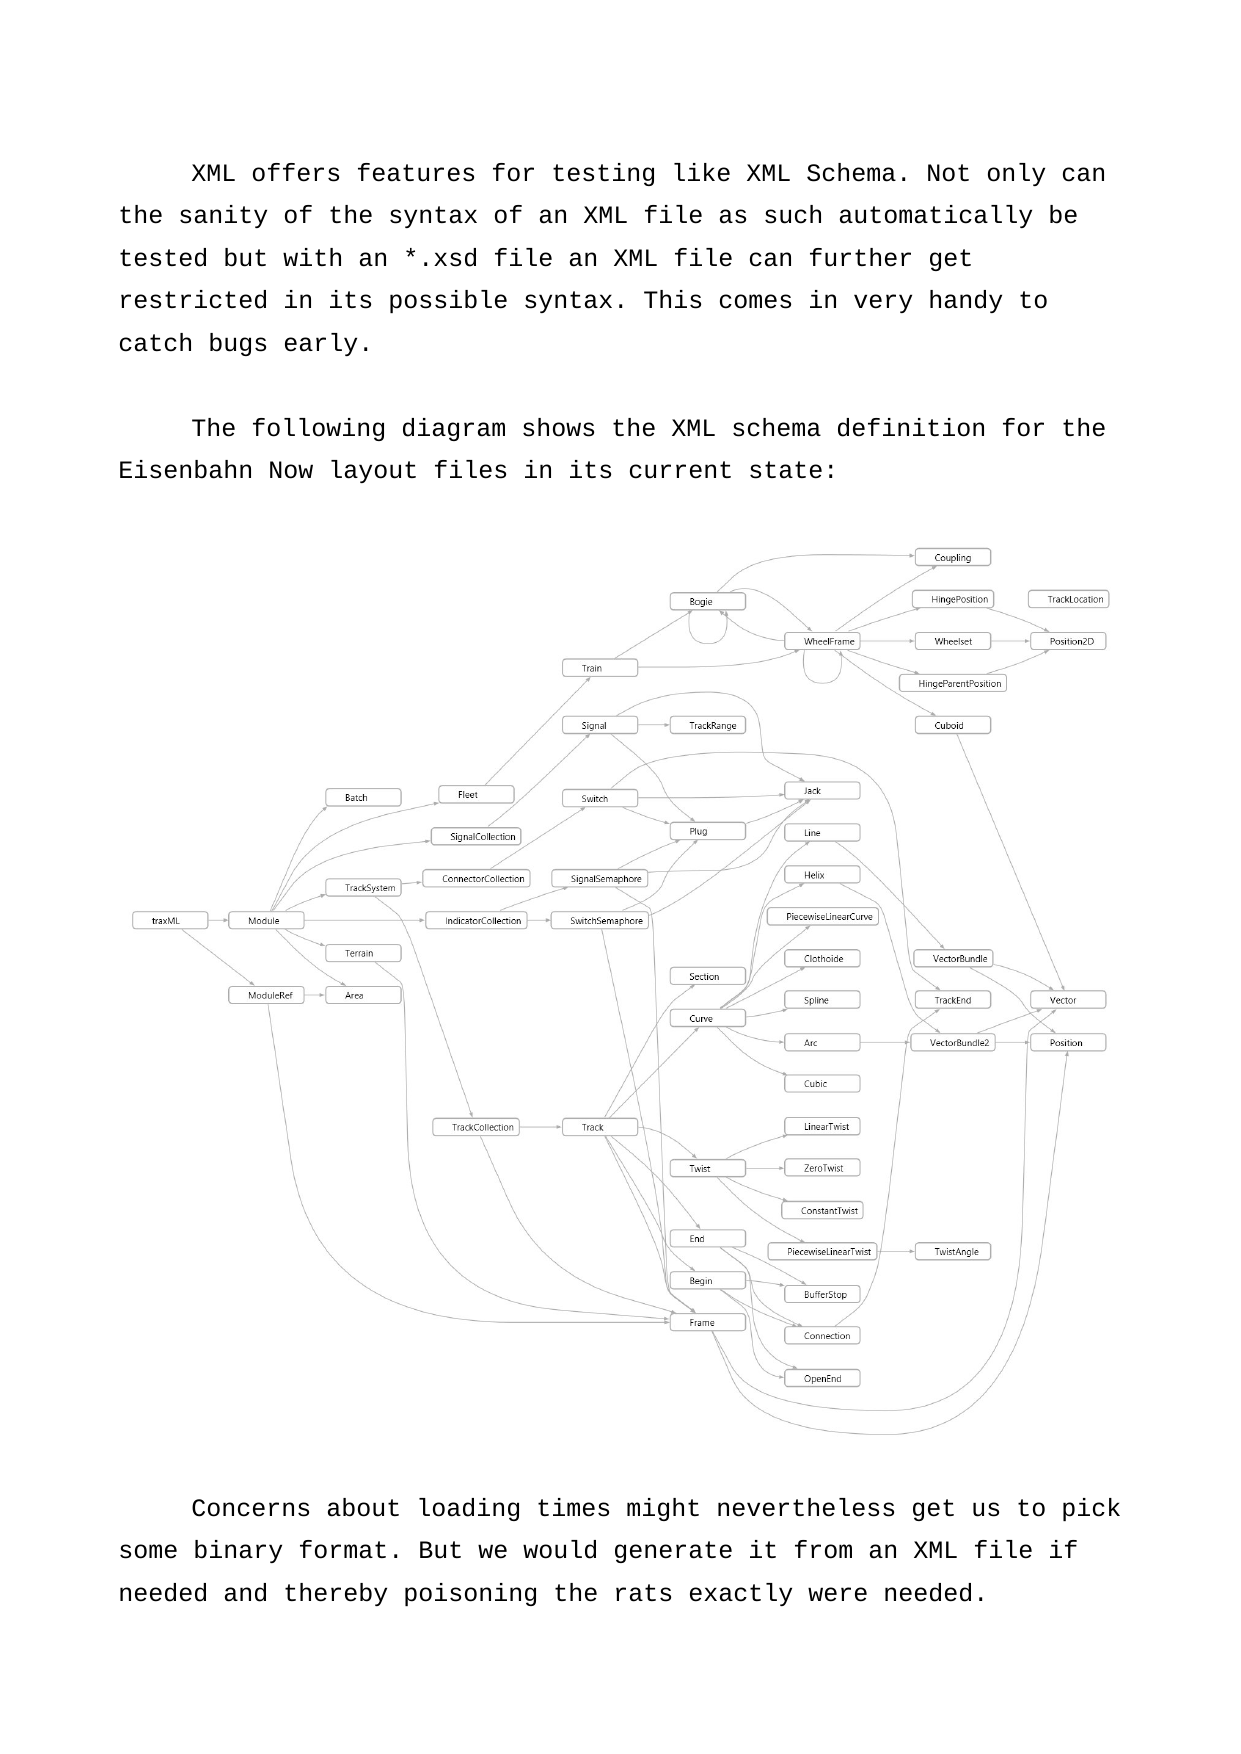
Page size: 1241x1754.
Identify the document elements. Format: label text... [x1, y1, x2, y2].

picture [118, 543, 1123, 1439]
text XML offers features for testing like XML Schema. Not only can the sanity of the syntax of an XML file as such automatically be tested but with an *.xsd file an XML file can further get restricted in its possible syntax. This comes in very handy to catch bugs early. [118, 161, 1122, 359]
text The following diagram shows the XML schema definition for the Eisenbahn Now layout files in its current state: [118, 416, 1122, 486]
text Concerns about loading times might nevertheless get us to pick some binary format. But we would generate it from an XML file if needed and thereby poisoning the rats exactly were needed. [118, 1496, 1122, 1609]
